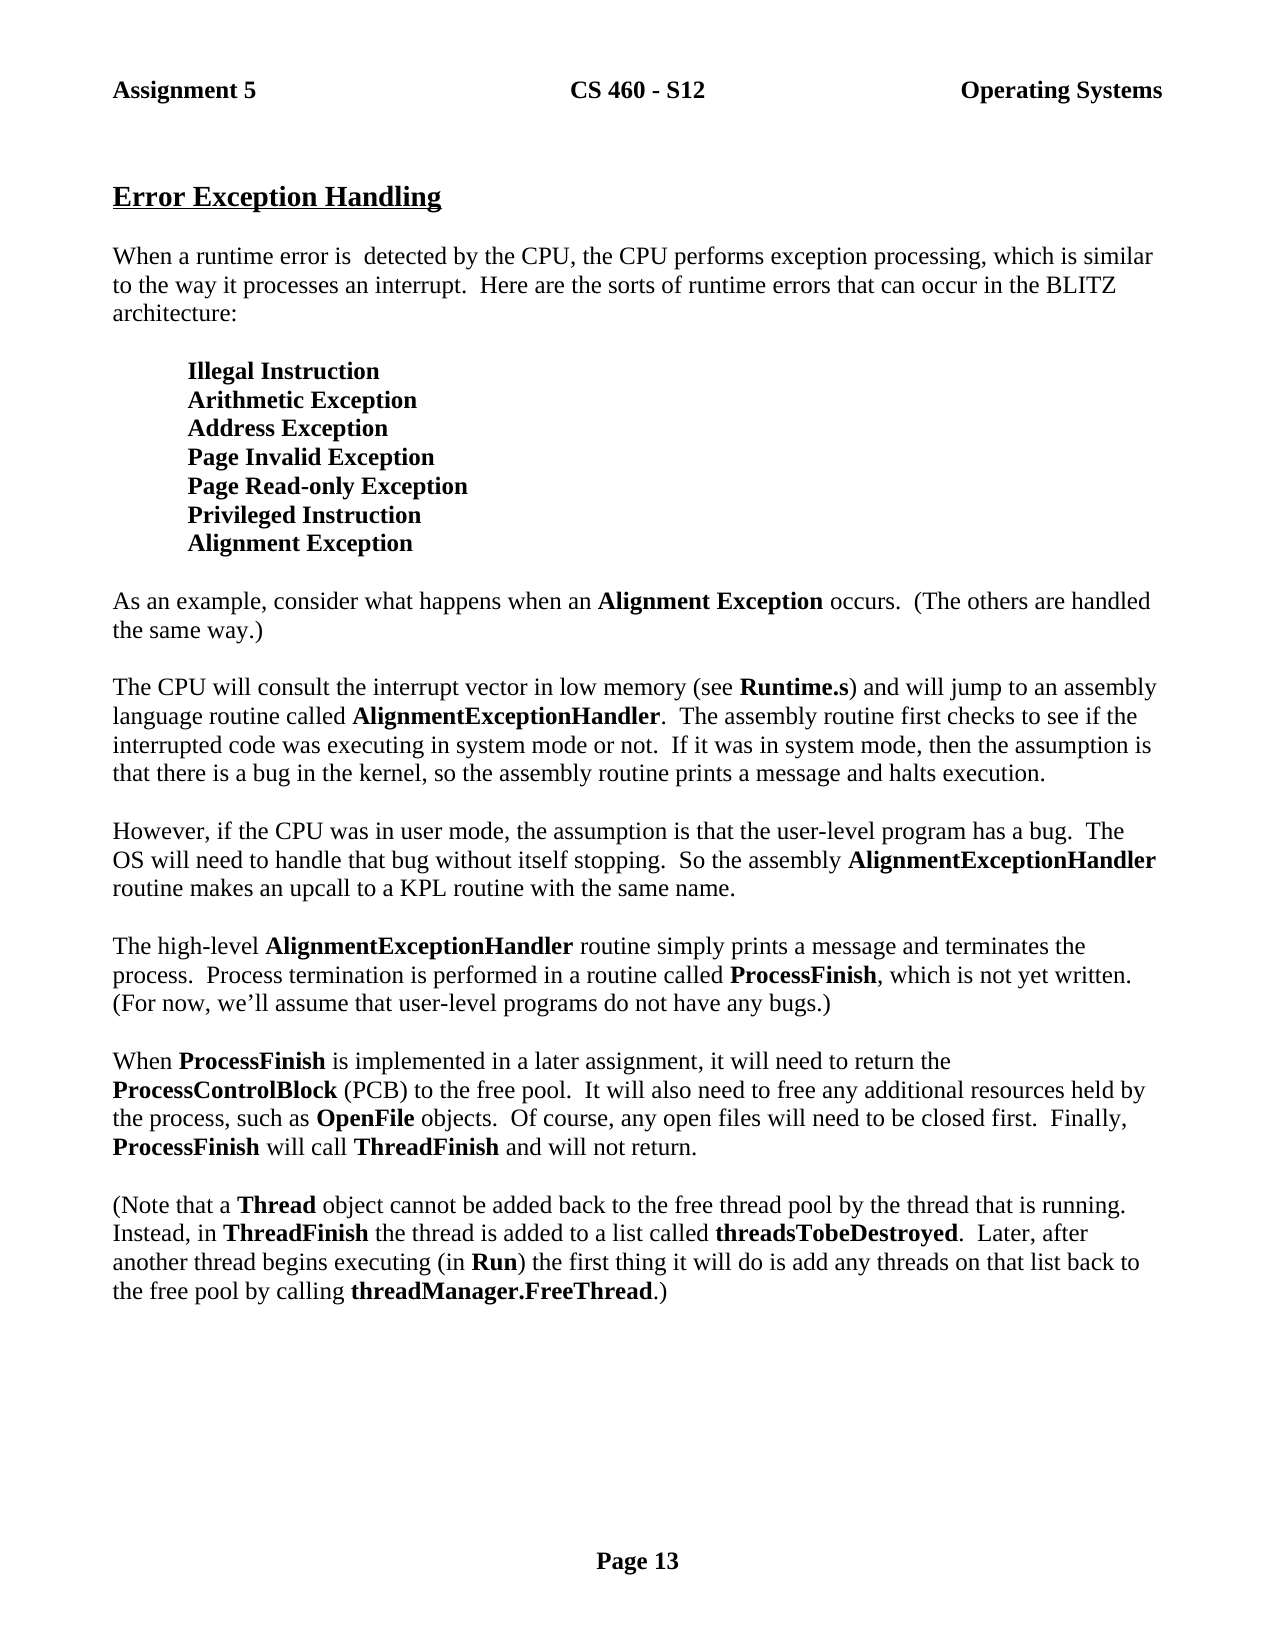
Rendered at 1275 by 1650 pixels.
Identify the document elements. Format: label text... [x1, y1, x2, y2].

text The high-level AlignmentExceptionHandler routine simply prints a message and terminates the process. Process termination is performed in a routine called ProcessFinish, which is not yet written. (For now, we’ll assume that user-level programs do not have any bugs.) [112, 931, 1162, 1017]
text Arithmetic Exception [112, 385, 1162, 413]
text (Note that a Thread object cannot be added back to the free thread pool by the thread that is running. Instead, in ThreadFinish the thread is added to a list called threadsTobeDestroyed. Later, after another thread begins executing (in Run) the first thing it will do is add any threads on that list back to the free pool by calling threadManager.FreeThread.) [112, 1190, 1162, 1305]
text As an example, consider what happens when an Alignment Exception occurs. (The others are handled the same way.) [112, 586, 1162, 643]
text Illegal Instruction [112, 356, 1162, 385]
subtitle Page Read-only Exception [112, 471, 1162, 500]
text Alignment Exception [112, 528, 1162, 557]
text When ProcessFinish is implemented in a later assignment, it will need to return the ProcessControlBlock (PCB) to the free pool. It will also need to free any additional resources held by the process, such as OpenFile objects. Of course, any open files will need to be closed first. Finally, ProcessFinish will call ThreadFinish and will not return. [112, 1046, 1162, 1161]
text Page Invalid Exception [112, 442, 1162, 471]
text Address Exception [112, 413, 1162, 442]
text When a runtime error is detected by the CPU, the CPU performs exception processing, which is similar to the way it processes an interrupt. Here are the sorts of runtime errors that can occur in the BLITZ architecture: [112, 241, 1162, 327]
text Privileged Instruction [112, 500, 1162, 528]
text However, if the CPU was in user mode, the assumption is that the user-level program has a bug. The OS will need to handle that bug without itself stopping. So the assembly AlignmentExceptionHandler routine makes an upcall to a KPL routine with the same name. [112, 816, 1162, 902]
text The CPU will consult the interrupt vector in low memory (see Runtime.s) and will jump to an assembly language routine called AlignmentExceptionHandler. The assembly routine first checks to see if the interrupted code was executing in system mode or not. If it was in system mode, then the assumption is that there is a bug in the kernel, so the assembly routine prints a message and halts execution. [112, 672, 1162, 787]
subtitle Error Exception Handling [112, 179, 1162, 212]
